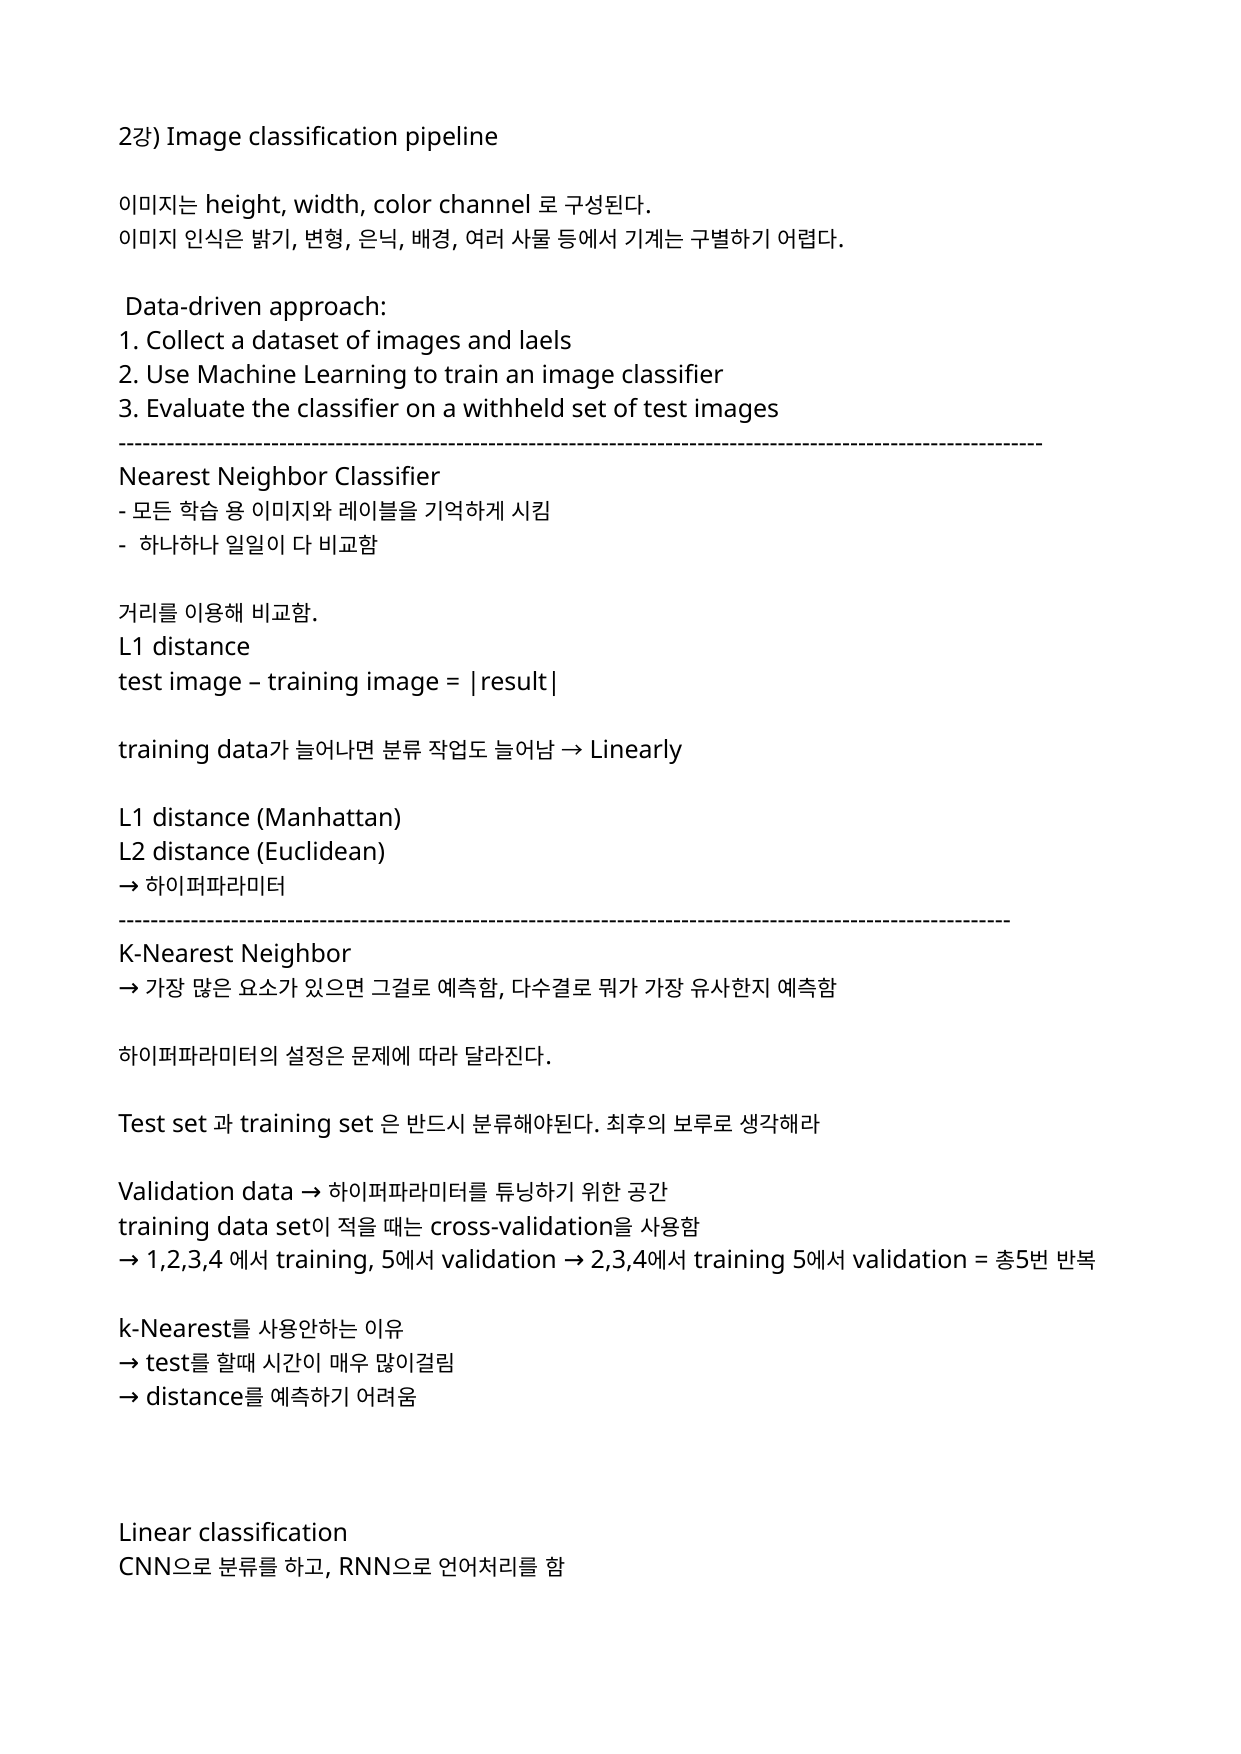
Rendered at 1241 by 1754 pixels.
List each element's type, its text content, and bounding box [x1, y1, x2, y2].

text → 가장 많은 요소가 있으면 그걸로 예측함, 다수결로 뭐가 가장 유사한지 예측함 [118, 970, 1122, 1004]
text 2강) Image classification pipeline [118, 118, 1122, 152]
text 2. Use Machine Learning to train an image classifier [118, 357, 1122, 391]
text ------------------------------------------------------------------------------------------------------------------- [118, 425, 1122, 459]
text Nearest Neighbor Classifier [118, 459, 1122, 493]
text training data가 늘어나면 분류 작업도 늘어남 → Linearly [118, 731, 1122, 765]
text 3. Evaluate the classifier on a withheld set of test images [118, 391, 1122, 425]
text L1 distance [118, 629, 1122, 663]
text Test set 과 training set 은 반드시 분류해야된다. 최후의 보루로 생각해라 [118, 1106, 1122, 1140]
text K-Nearest Neighbor [118, 936, 1122, 970]
text 이미지 인식은 밝기, 변형, 은닉, 배경, 여러 사물 등에서 기계는 구별하기 어렵다. [118, 220, 1122, 254]
text --------------------------------------------------------------------------------------------------------------- [118, 902, 1122, 936]
text 거리를 이용해 비교함. [118, 595, 1122, 629]
text CNN으로 분류를 하고, RNN으로 언어처리를 함 [118, 1549, 1122, 1583]
text 이미지는 height, width, color channel 로 구성된다. [118, 186, 1122, 220]
text Validation data → 하이퍼파라미터를 튜닝하기 위한 공간 [118, 1174, 1122, 1208]
text - 모든 학습 용 이미지와 레이블을 기억하게 시킴 [118, 493, 1122, 527]
text Data-driven approach: [118, 288, 1122, 322]
text training data set이 적을 때는 cross-validation을 사용함 [118, 1208, 1122, 1242]
text - 하나하나 일일이 다 비교함 [118, 527, 1122, 561]
text 1. Collect a dataset of images and laels [118, 322, 1122, 357]
text Linear classification [118, 1515, 1122, 1549]
text → test를 할때 시간이 매우 많이걸림 [118, 1344, 1122, 1378]
text k-Nearest를 사용안하는 이유 [118, 1310, 1122, 1344]
text L2 distance (Euclidean) [118, 833, 1122, 867]
text → 1,2,3,4 에서 training, 5에서 validation → 2,3,4에서 training 5에서 validation = 총5번 반복 [118, 1242, 1122, 1276]
text L1 distance (Manhattan) [118, 799, 1122, 833]
text 하이퍼파라미터의 설정은 문제에 따라 달라진다. [118, 1038, 1122, 1072]
text test image – training image = |result| [118, 663, 1122, 697]
text → 하이퍼파라미터 [118, 867, 1122, 902]
text → distance를 예측하기 어려움 [118, 1378, 1122, 1412]
